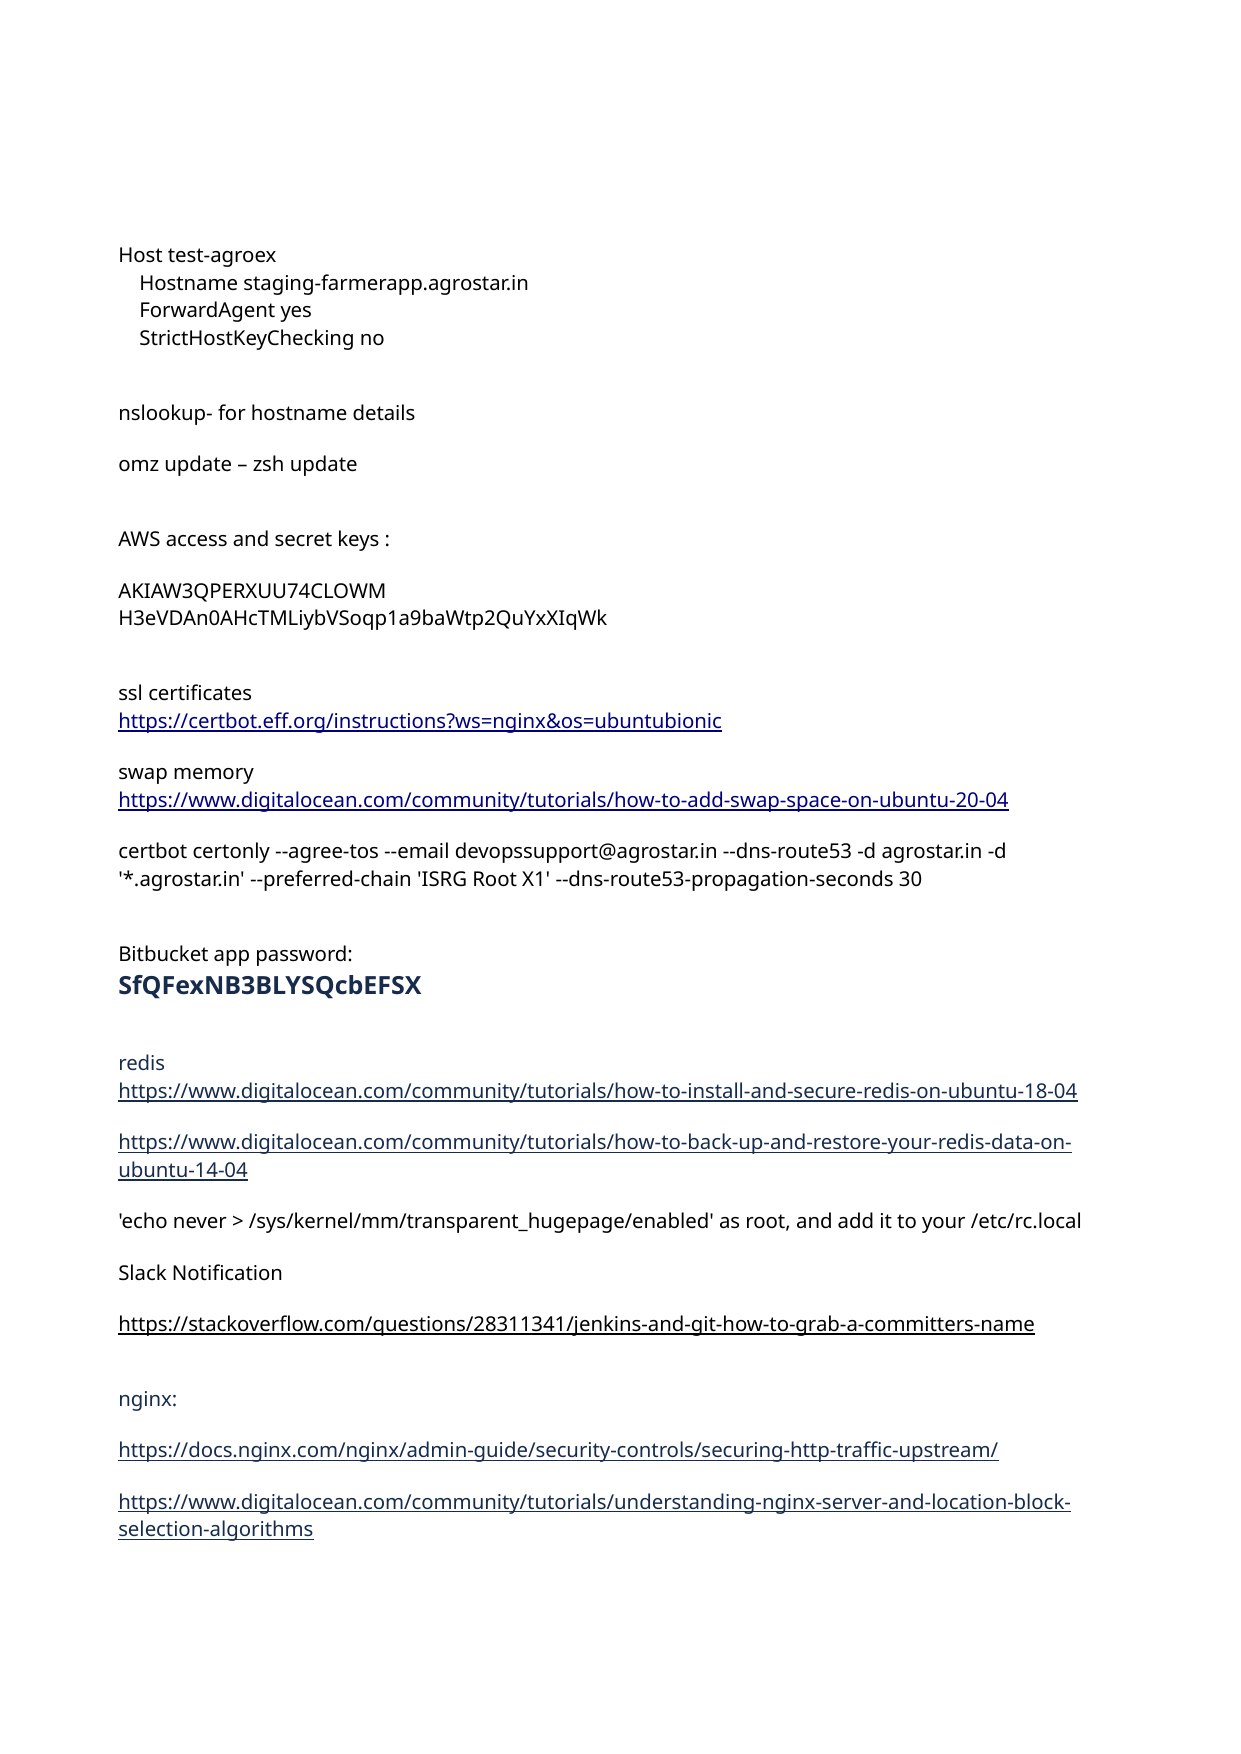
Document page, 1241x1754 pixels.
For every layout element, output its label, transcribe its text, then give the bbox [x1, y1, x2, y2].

text H3eVDAn0AHcTMLiybVSoqp1a9baWtp2QuYxXIqWk [118, 604, 1122, 632]
text StrictHostKeyChecking no [118, 323, 1122, 351]
text Slack Notification [118, 1258, 1122, 1286]
text https://docs.nginx.com/nginx/admin-guide/security-controls/securing-http-traffic-upstream/ [118, 1436, 1122, 1464]
text https://stackoverflow.com/questions/28311341/jenkins-and-git-how-to-grab-a-committers-name [118, 1310, 1122, 1337]
text https://certbot.eff.org/instructions?ws=nginx&os=ubuntubionic [118, 707, 1122, 734]
text nginx: [118, 1385, 1122, 1412]
text https://www.digitalocean.com/community/tutorials/understanding-nginx-server-and-location-block-selection-algorithms [118, 1487, 1122, 1543]
text 'echo never > /sys/kernel/mm/transparent_hugepage/enabled' as root, and add it to your /etc/rc.local [118, 1207, 1122, 1235]
text Bitbucket app password: [118, 940, 1122, 967]
text redis [118, 1049, 1122, 1077]
text omz update – zsh update [118, 450, 1122, 478]
text Host test-agroex [118, 240, 1122, 268]
text nslookup- for hostname details [118, 398, 1122, 426]
text certbot certonly --agree-tos --email devopssupport@agrostar.in --dns-route53 -d agrostar.in -d '*.agrostar.in' --preferred-chain 'ISRG Root X1' --dns-route53-propagation-seconds 30 [118, 837, 1122, 892]
text SfQFexNB3BLYSQcbEFSX [118, 967, 1122, 1002]
text Hostname staging-farmerapp.agrostar.in [118, 268, 1122, 296]
text AWS access and secret keys : [118, 525, 1122, 553]
text https://www.digitalocean.com/community/tutorials/how-to-add-swap-space-on-ubuntu-20-04 [118, 786, 1122, 813]
text ssl certificates [118, 679, 1122, 707]
text ForwardAgent yes [118, 296, 1122, 323]
text https://www.digitalocean.com/community/tutorials/how-to-back-up-and-restore-your-redis-data-on-ubuntu-14-04 [118, 1128, 1122, 1183]
text AKIAW3QPERXUU74CLOWM [118, 576, 1122, 604]
text swap memory [118, 758, 1122, 786]
text https://www.digitalocean.com/community/tutorials/how-to-install-and-secure-redis-on-ubuntu-18-04 [118, 1077, 1122, 1104]
